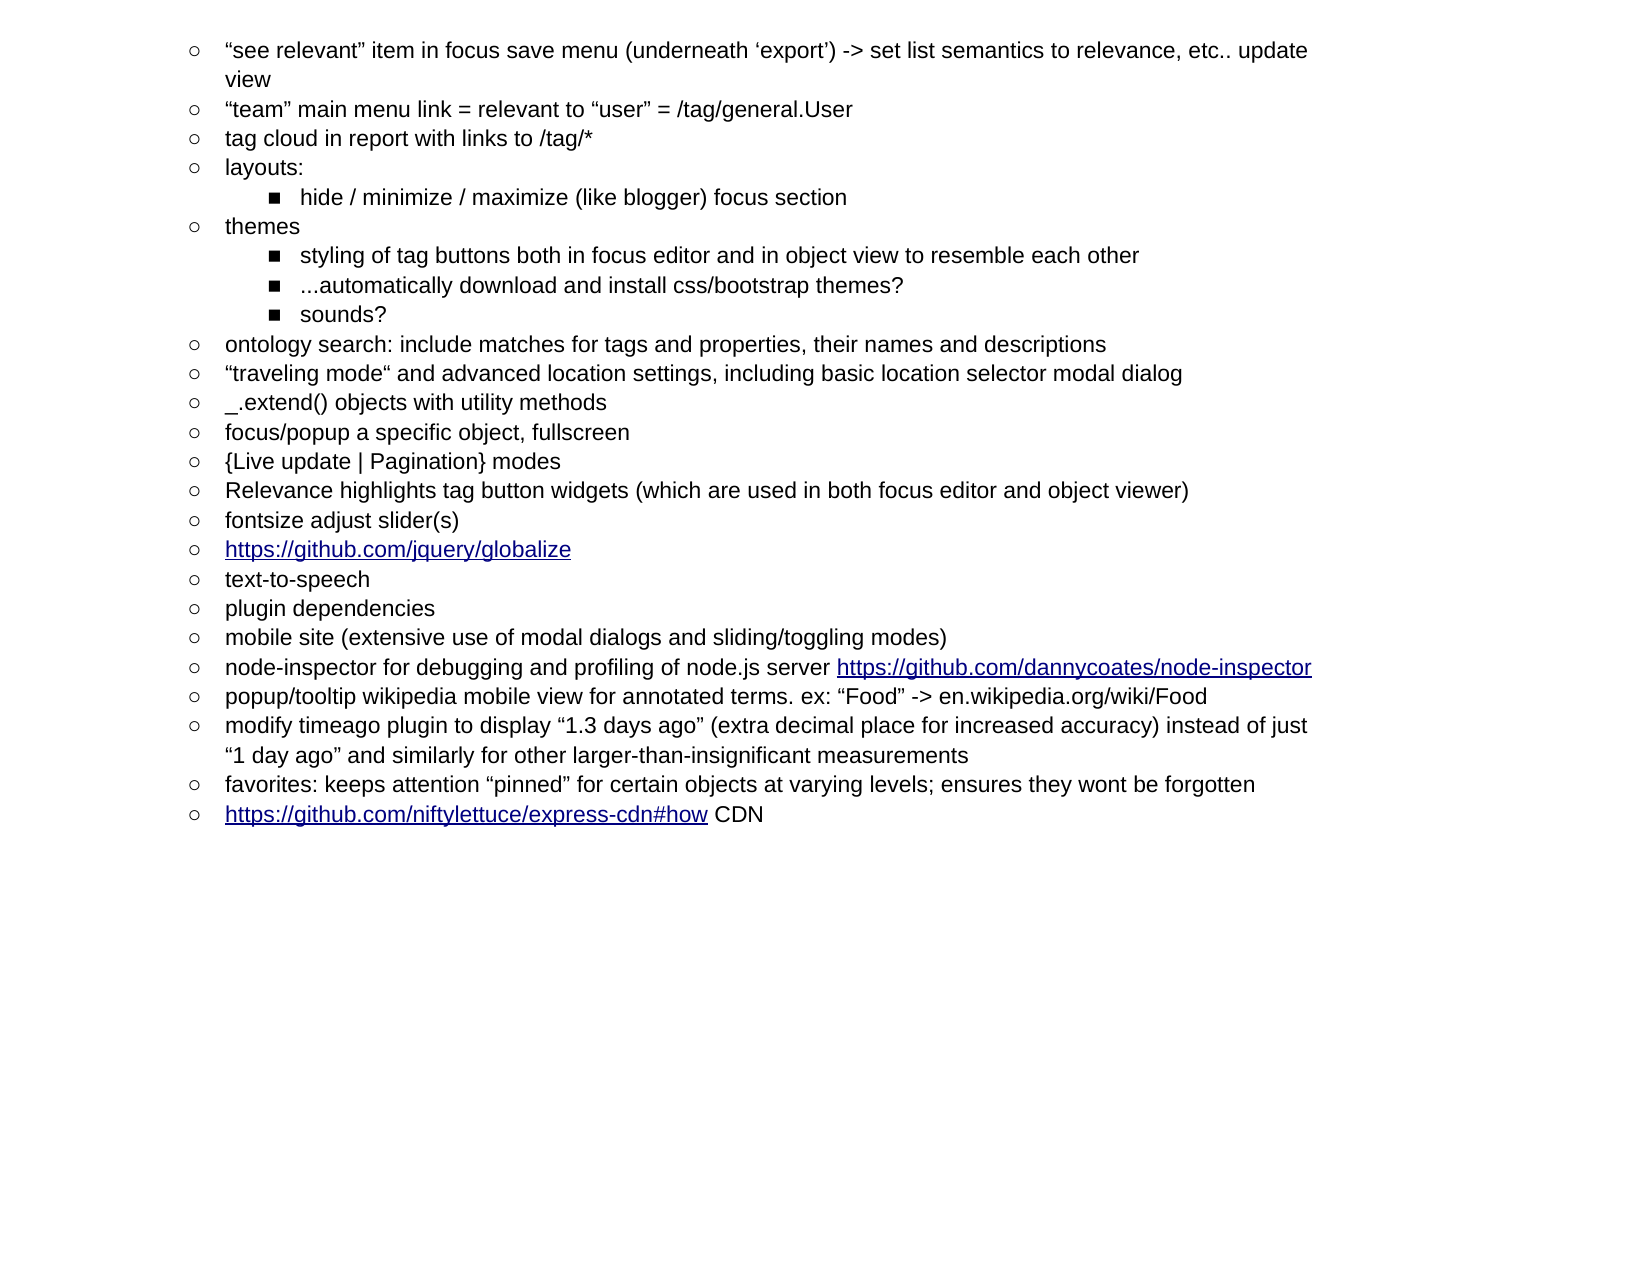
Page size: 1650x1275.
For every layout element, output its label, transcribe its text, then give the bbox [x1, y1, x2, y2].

list “traveling mode“ and advanced location settings, including basic location selector modal dialog [187, 361, 1312, 386]
list modify timeago plugin to display “1.3 days ago” (extra decimal place for increased accuracy) instead of just “1 day ago” and similarly for other larger-than-insignificant measurements [187, 713, 1312, 768]
list Relevance highlights tag button widgets (which are used in both focus editor and object viewer) [187, 478, 1312, 504]
list node-inspector for debugging and profiling of node.js server https://github.com/dannycoates/node-inspector [187, 654, 1312, 680]
list favorites: keeps attention “pinned” for certain objects at varying levels; ensures they wont be forgotten [187, 772, 1312, 797]
list ontology search: include matches for tags and properties, their names and descriptions [187, 331, 1312, 357]
list “see relevant” item in focus save menu (underneath ‘export’) -> set list semantics to relevance, etc.. update view [187, 37, 1312, 92]
list text-to-speech [187, 566, 1312, 592]
list https://github.com/niftylettuce/express-cdn#how CDN [187, 801, 1312, 827]
list themes [187, 214, 1312, 239]
list focus/popup a specific object, fullscreen [187, 419, 1312, 445]
list https://github.com/jquery/globalize [187, 537, 1312, 562]
list mobile site (extensive use of modal dialogs and sliding/toggling modes) [187, 625, 1312, 651]
list tag cloud in report with links to /tag/* [187, 126, 1312, 151]
list sounds? [75, 302, 1312, 327]
list ...automatically download and install css/bootstrap themes? [75, 272, 1312, 298]
list _.extend() objects with utility methods [187, 390, 1312, 416]
list hide / minimize / maximize (like blogger) focus section [75, 184, 1312, 210]
list {Live update | Pagination} modes [187, 449, 1312, 474]
list “team” main menu link = relevant to “user” = /tag/general.User [187, 96, 1312, 122]
list popup/tooltip wikipedia mobile view for annotated terms. ex: “Food” -> en.wikipedia.org/wiki/Food [187, 684, 1312, 709]
list plugin dependencies [187, 596, 1312, 621]
list fontsize adjust slider(s) [187, 507, 1312, 533]
list styling of tag buttons both in focus editor and in object view to resemble each other [75, 243, 1312, 269]
list layouts: [187, 155, 1312, 181]
